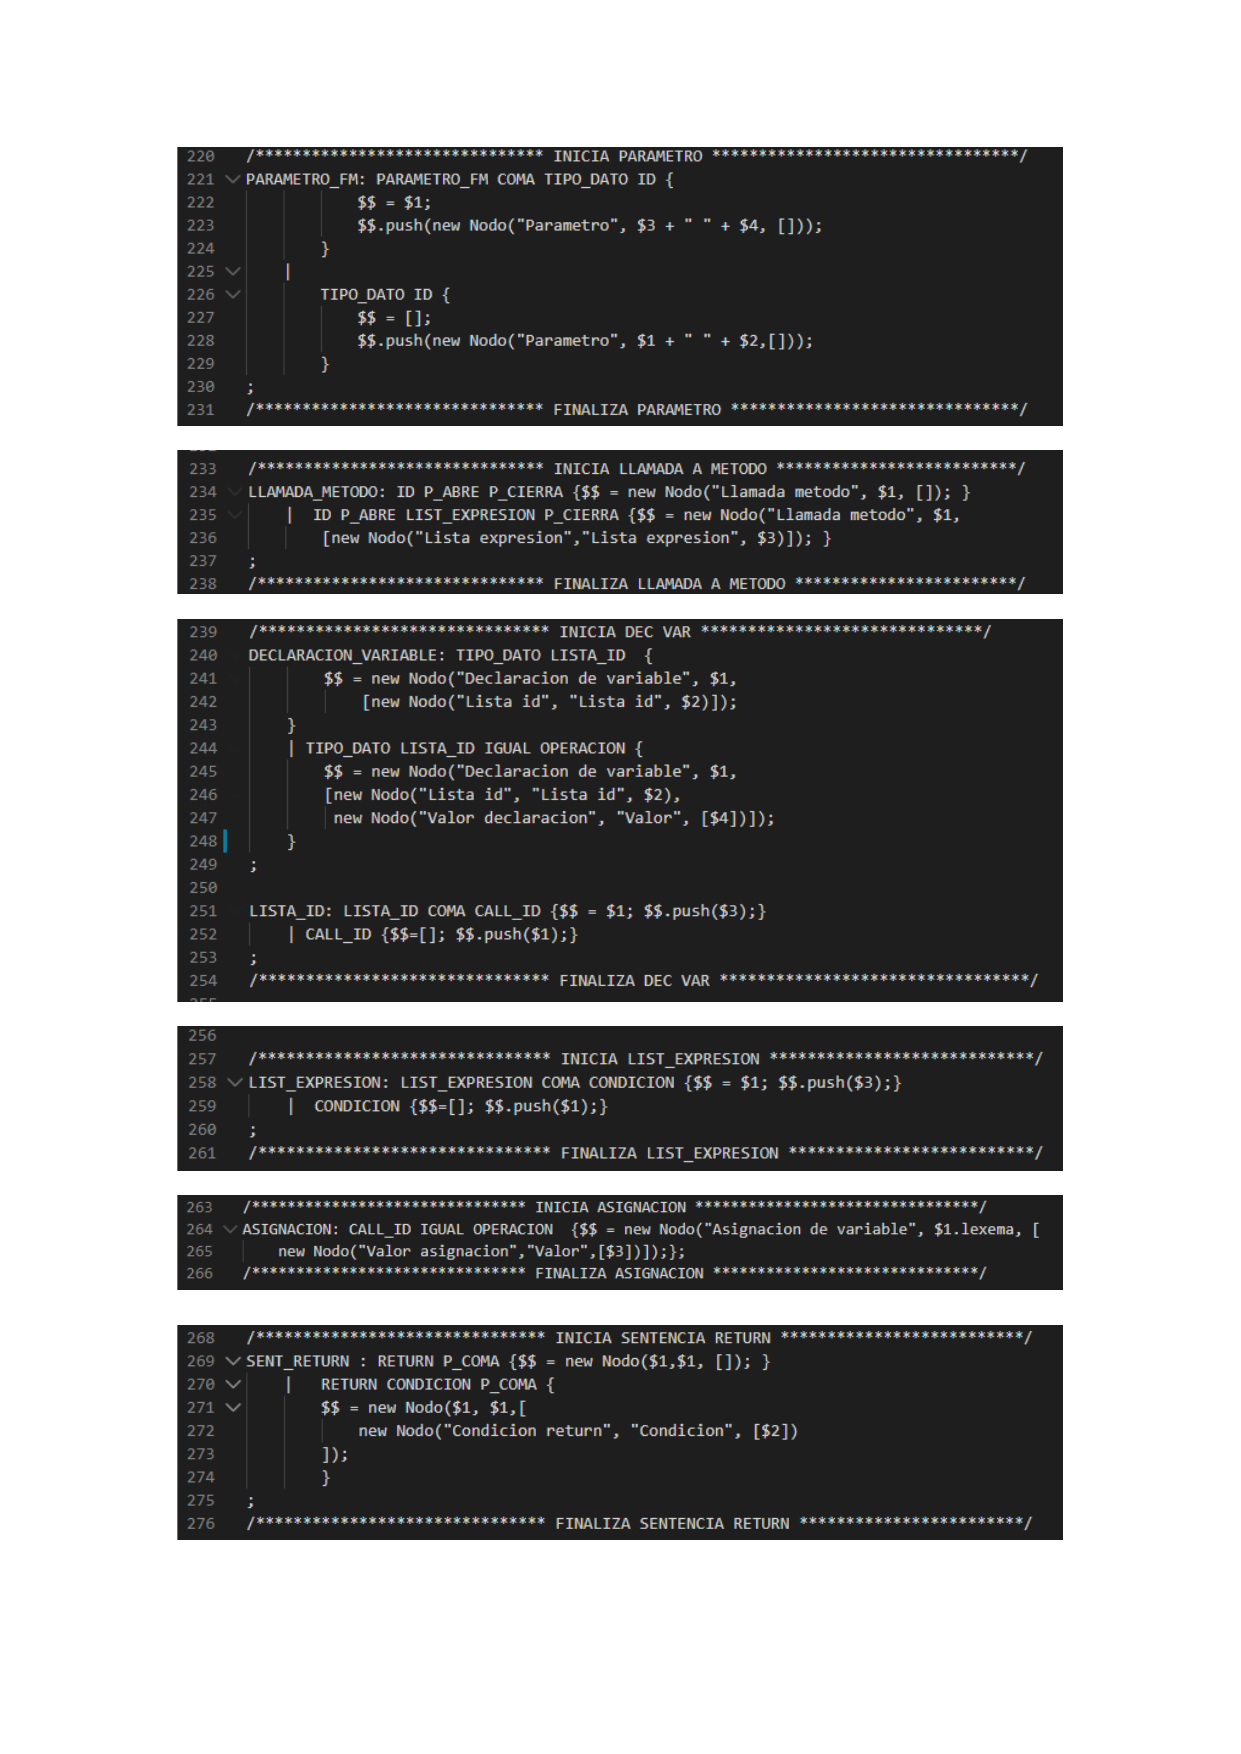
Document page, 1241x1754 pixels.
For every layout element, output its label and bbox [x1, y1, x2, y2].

picture [177, 450, 1063, 594]
picture [177, 1195, 1063, 1290]
picture [177, 1325, 1063, 1540]
picture [177, 1026, 1063, 1171]
picture [177, 147, 1063, 426]
picture [177, 619, 1063, 1002]
